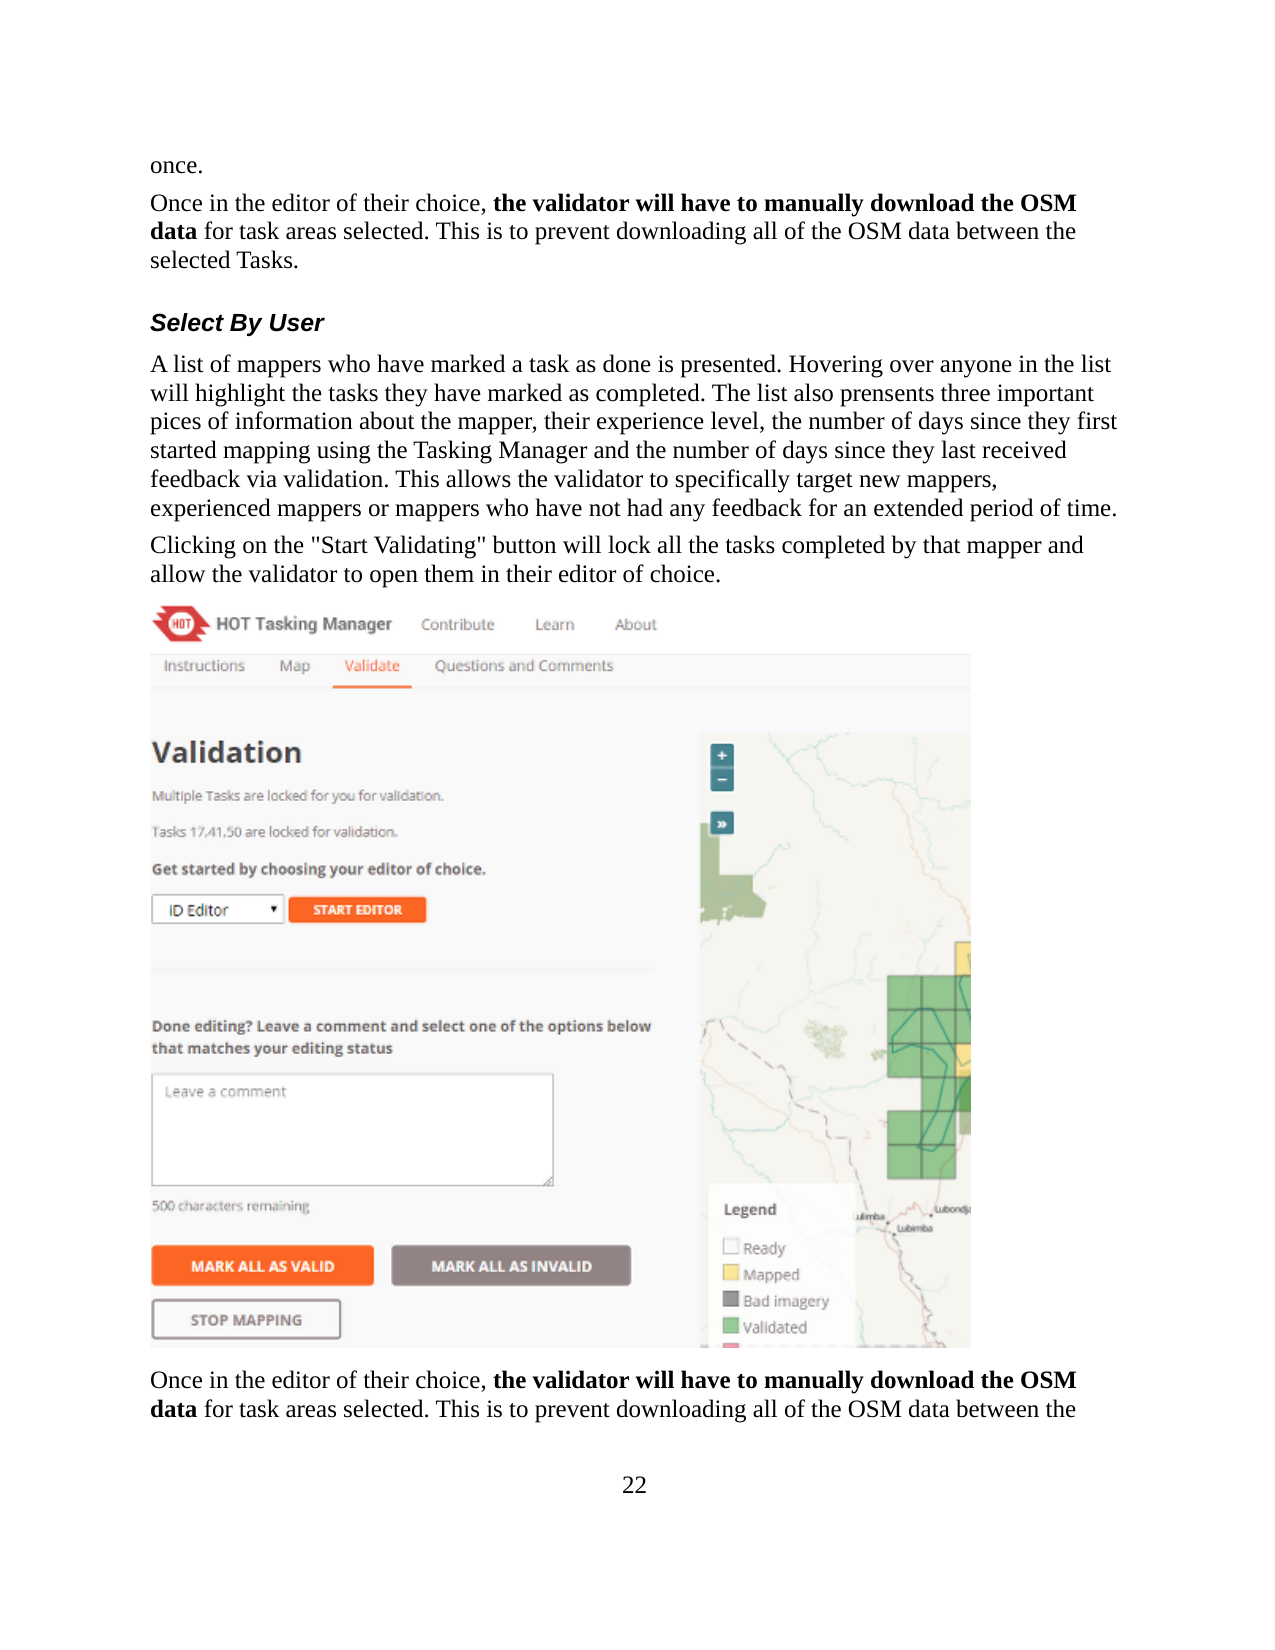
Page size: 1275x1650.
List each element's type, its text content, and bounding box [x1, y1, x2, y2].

picture [150, 605, 971, 1348]
text Once in the editor of their choice, the validator will have to manually download the OSM data for task areas selected. This is to prevent downloading all of the OSM data between the selected Tasks. [150, 188, 1125, 274]
text A list of mappers who have marked a task as done is presented. Hovering over anyone in the list will highlight the tasks they have marked as completed. The list also prensents three important pices of information about the mapper, their experience level, the number of days since they first started mapping using the Tasking Manager and the number of days since they last received feedback via validation. This allows the validator to specifically target new mappers, experienced mappers or mappers who have not had any feedback for an extended period of time. [150, 349, 1125, 521]
text Clicking on the "Start Validating" button will lock all the tasks completed by that mapper and allow the validator to open them in their editor of choice. [150, 530, 1125, 588]
text Once in the editor of their choice, the validator will have to manually download the OSM data for task areas selected. This is to prevent downloading all of the OSM data between the [150, 1365, 1125, 1423]
subtitle Select By User [150, 308, 1125, 336]
text once. [150, 150, 1125, 179]
